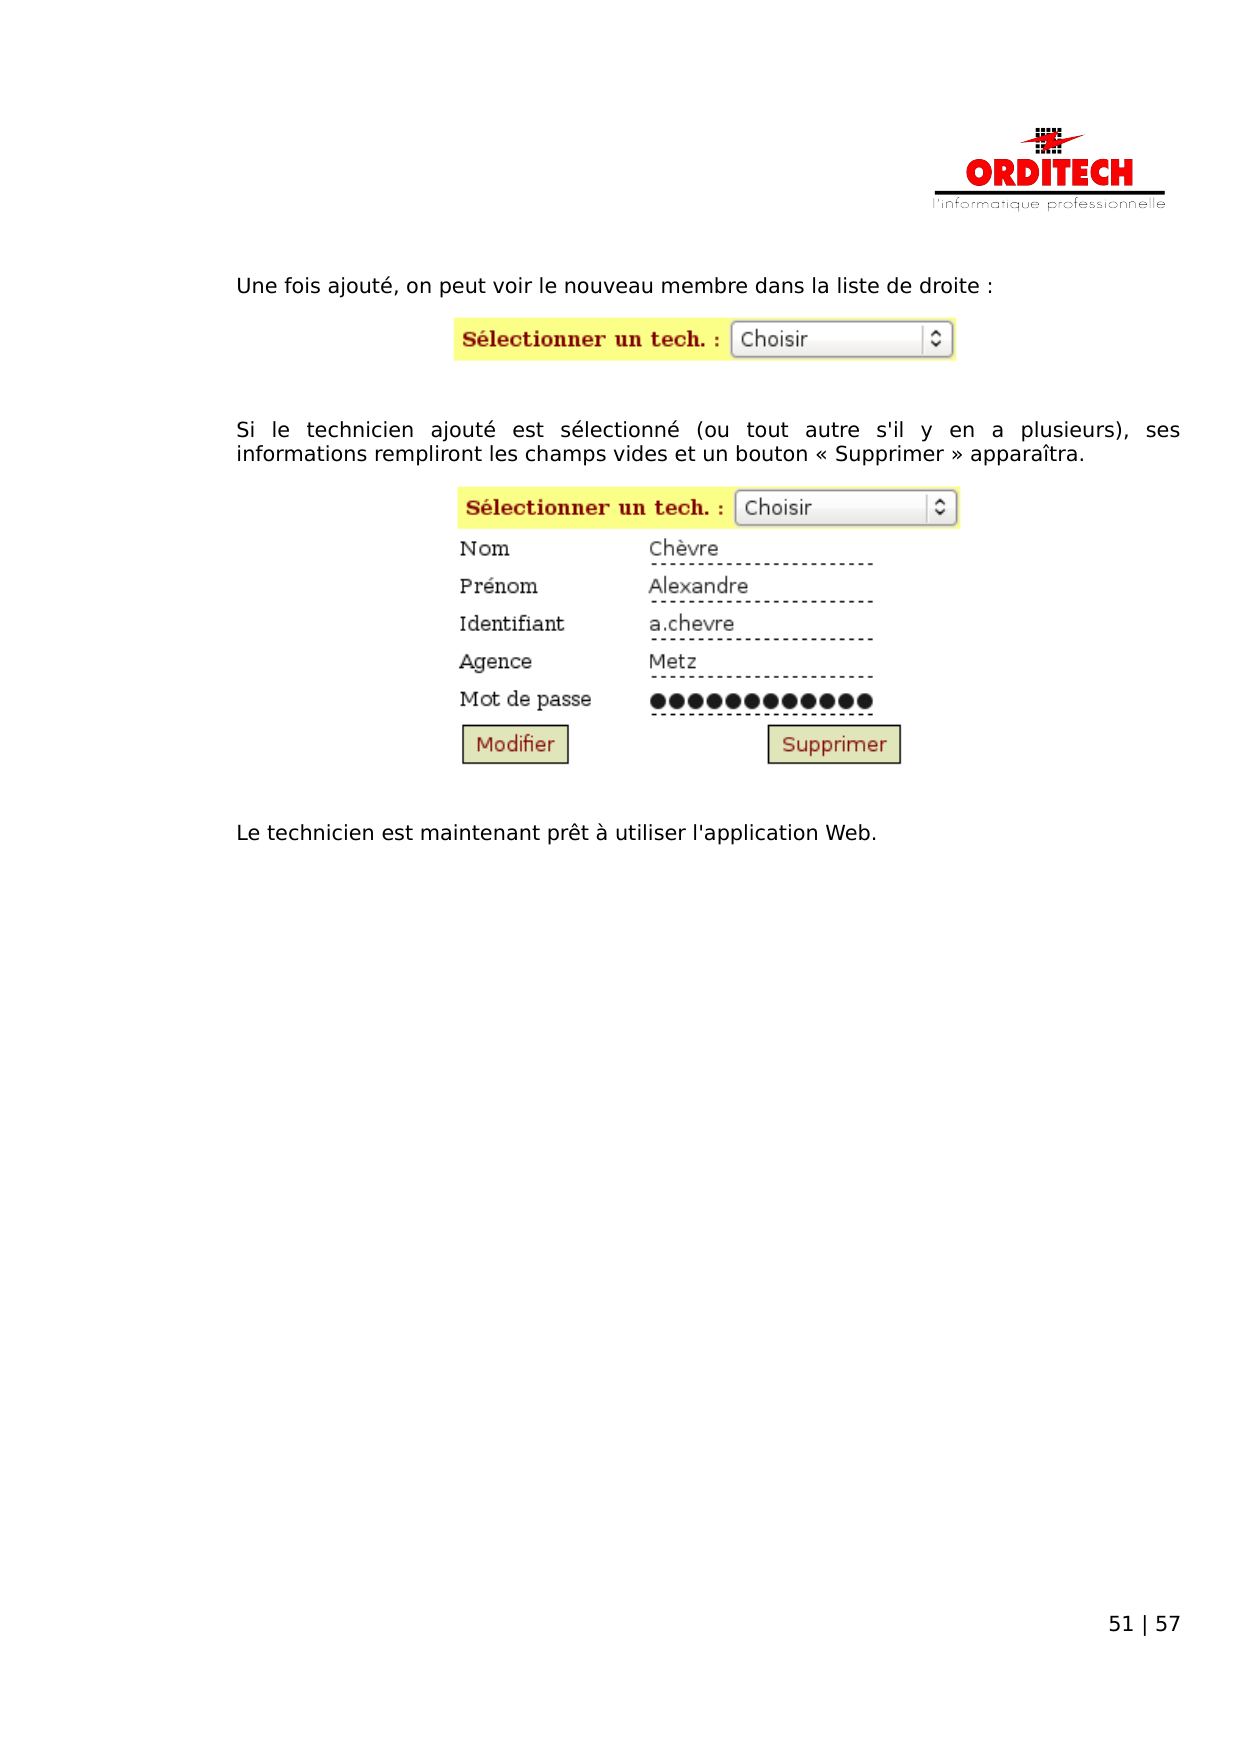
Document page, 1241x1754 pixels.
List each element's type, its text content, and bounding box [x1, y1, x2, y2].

text Le technicien est maintenant prêt à utiliser l'application Web. [236, 821, 1181, 845]
picture [451, 479, 967, 772]
picture [451, 311, 966, 369]
text Une fois ajouté, on peut voir le nouveau membre dans la liste de droite : [236, 274, 1181, 298]
text Si le technicien ajouté est sélectionné (ou tout autre s'il y en a plusieurs), ses informations rempliront les champs vides et un bouton « Supprimer » apparaîtra. [236, 418, 1181, 467]
picture [920, 118, 1182, 221]
